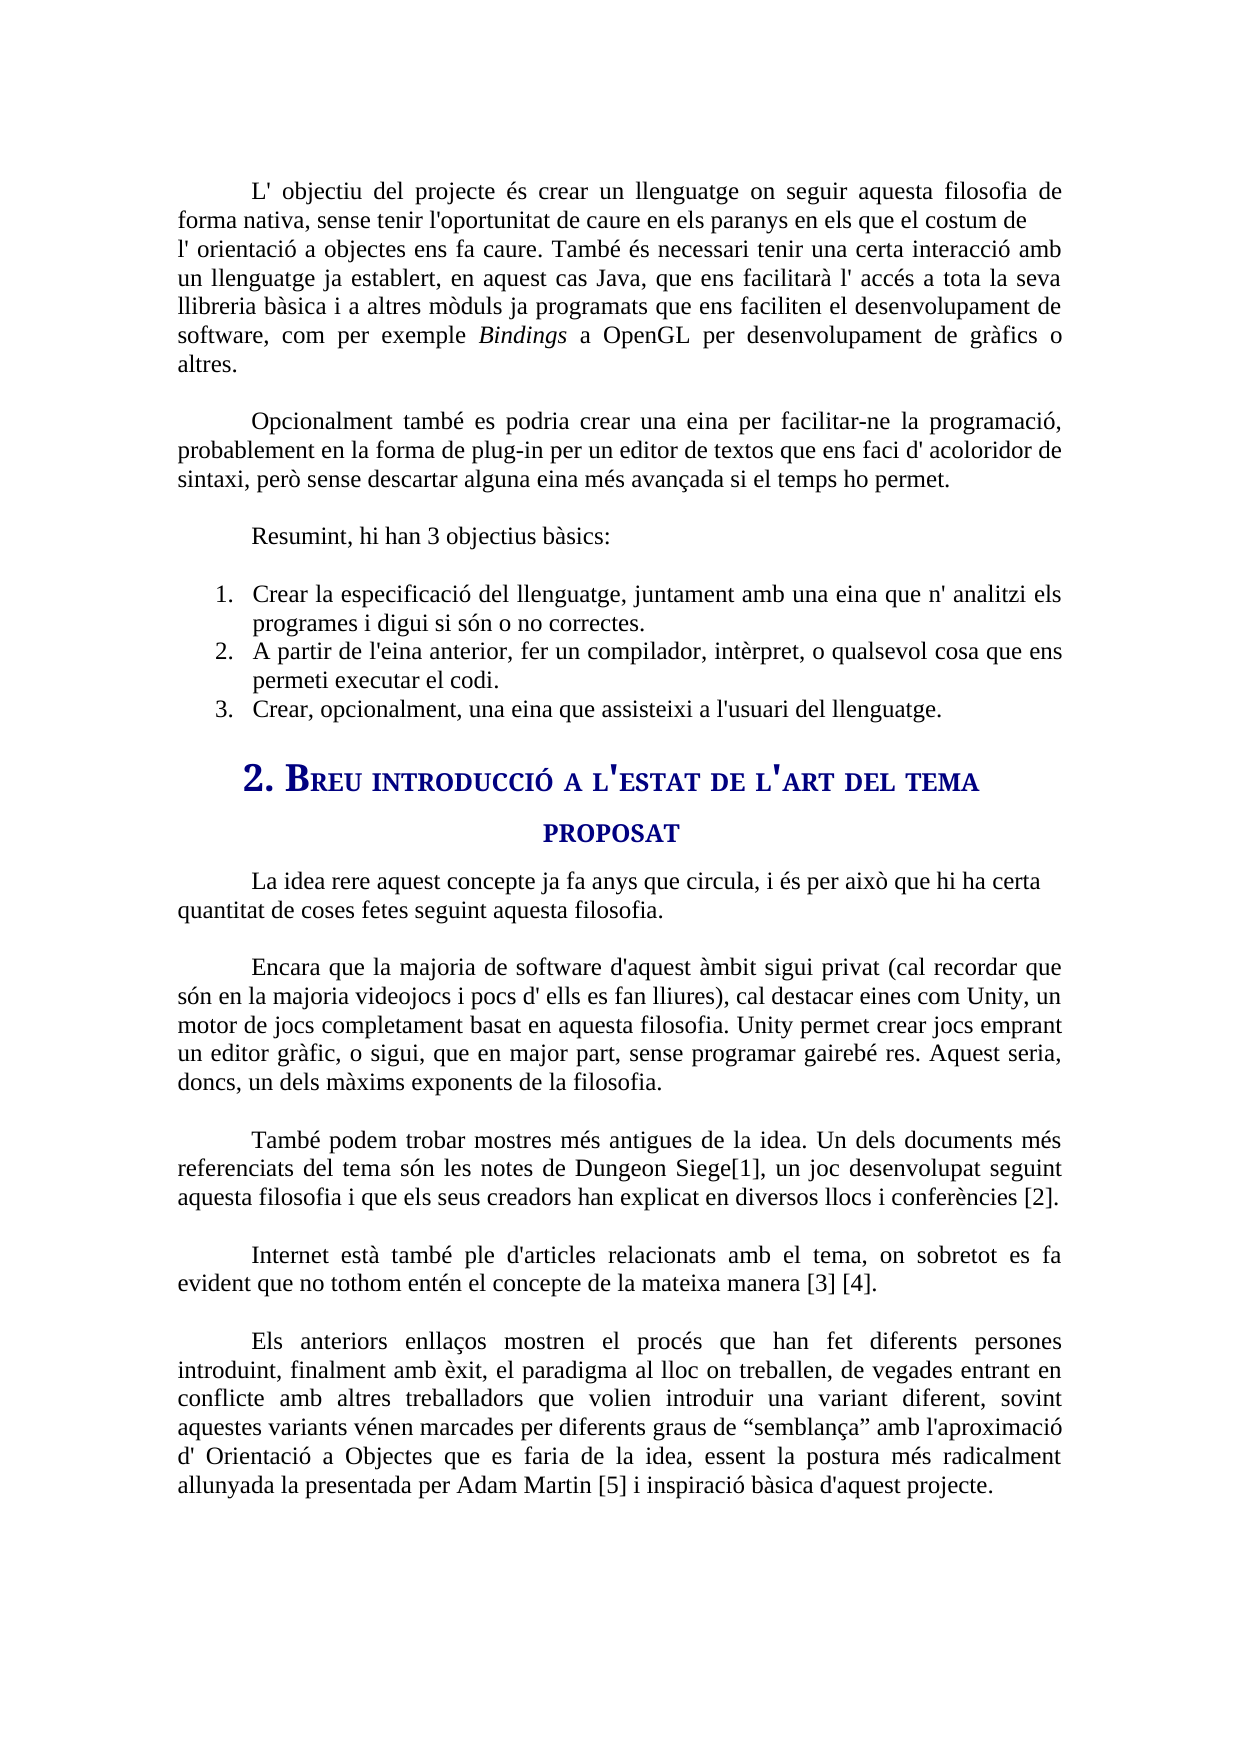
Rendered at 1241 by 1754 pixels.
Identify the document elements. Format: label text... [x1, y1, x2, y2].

list A partir de l'eina anterior, fer un compilador, intèrpret, o qualsevol cosa que ens permeti executar el codi. [215, 636, 1063, 694]
text Resumint, hi han 3 objectius bàsics: [177, 521, 1063, 550]
text També podem trobar mostres més antigues de la idea. Un dels documents més referenciats del tema són les notes de Dungeon Siege[1], un joc desenvolupat seguint aquesta filosofia i que els seus creadors han explicat en diversos llocs i conferències [2]. [177, 1125, 1063, 1211]
text Internet està també ple d'articles relacionats amb el tema, on sobretot es fa evident que no tothom entén el concepte de la mateixa manera [3] [4]. [177, 1240, 1063, 1297]
text Els anteriors enllaços mostren el procés que han fet diferents persones introduint, finalment amb èxit, el paradigma al lloc on treballen, de vegades entrant en conflicte amb altres treballadors que volien introduir una variant diferent, sovint aquestes variants vénen marcades per diferents graus de “semblança” amb l'aproximació d' Orientació a Objectes que es faria de la idea, essent la postura més radicalment allunyada la presentada per Adam Martin [5] i inspiració bàsica d'aquest projecte. [177, 1326, 1063, 1498]
text La idea rere aquest concepte ja fa anys que circula, i és per això que hi ha certa quantitat de coses fetes seguint aquesta filosofia. [177, 866, 1063, 923]
list Crear la especificació del llenguatge, juntament amb una eina que n' analitzi els programes i digui si són o no correctes. [215, 579, 1063, 636]
list Crear, opcionalment, una eina que assisteixi a l'usuari del llenguatge. [215, 694, 1063, 723]
text l' orientació a objectes ens fa caure. També és necessari tenir una certa interacció amb un llenguatge ja establert, en aquest cas Java, que ens facilitarà l' accés a tota la seva llibreria bàsica i a altres mòduls ja programats que ens faciliten el desenvolupament de software, com per exemple Bindings a OpenGL per desenvolupament de gràfics o altres. [177, 234, 1063, 378]
text L' objectiu del projecte és crear un llenguatge on seguir aquesta filosofia de forma nativa, sense tenir l'oportunitat de caure en els paranys en els que el costum de [177, 176, 1063, 234]
subtitle 2. Breu introducció a l'estat de l'art del tema proposat [177, 751, 1045, 853]
text Encara que la majoria de software d'aquest àmbit sigui privat (cal recordar que són en la majoria videojocs i pocs d' ells es fan lliures), cal destacar eines com Unity, un motor de jocs completament basat en aquesta filosofia. Unity permet crear jocs emprant un editor gràfic, o sigui, que en major part, sense programar gairebé res. Aquest seria, doncs, un dels màxims exponents de la filosofia. [177, 952, 1063, 1096]
text Opcionalment també es podria crear una eina per facilitar-ne la programació, probablement en la forma de plug-in per un editor de textos que ens faci d' acoloridor de sintaxi, però sense descartar alguna eina més avançada si el temps ho permet. [177, 406, 1063, 493]
